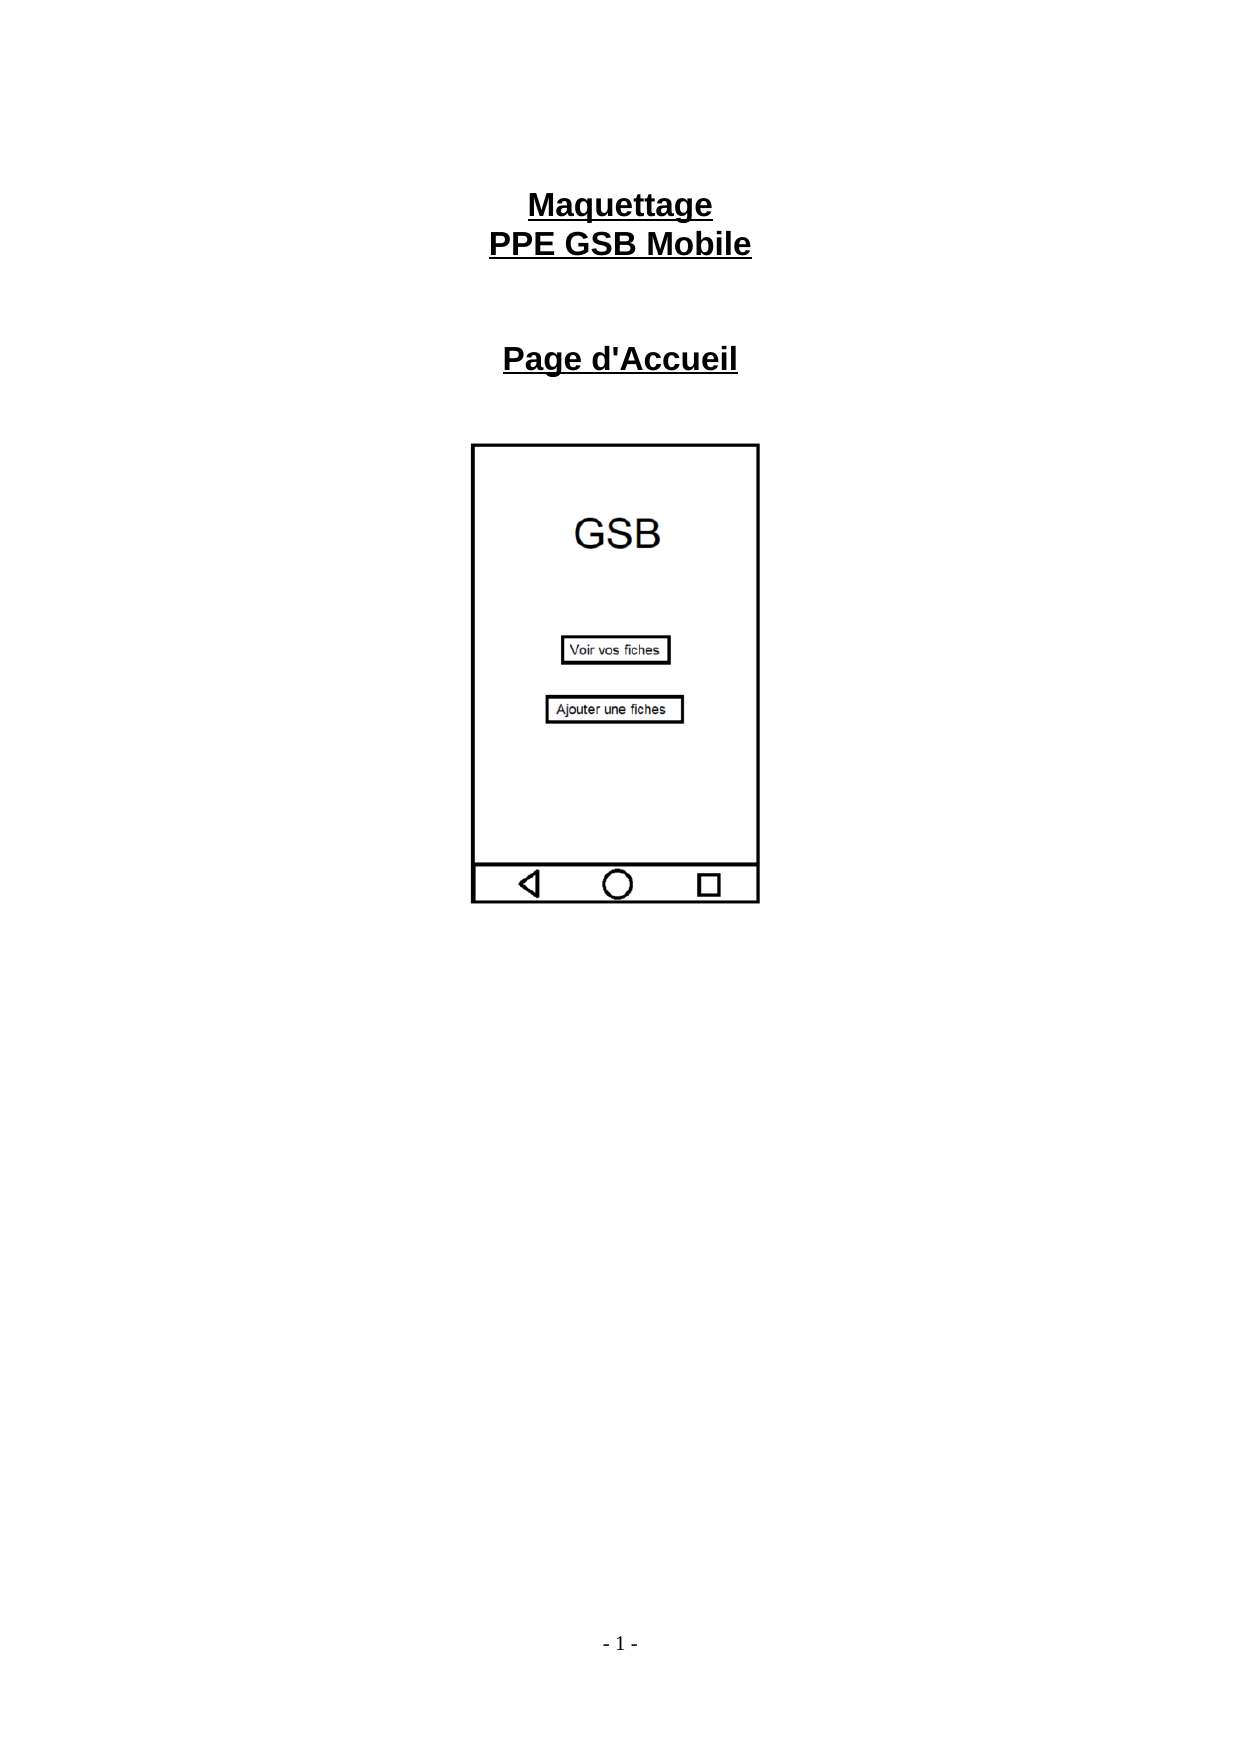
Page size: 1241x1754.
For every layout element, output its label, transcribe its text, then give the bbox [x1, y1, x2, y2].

text Page d'Accueil [118, 339, 1122, 377]
picture [449, 423, 795, 954]
text Maquettage [118, 185, 1122, 224]
text PPE GSB Mobile [118, 224, 1122, 262]
